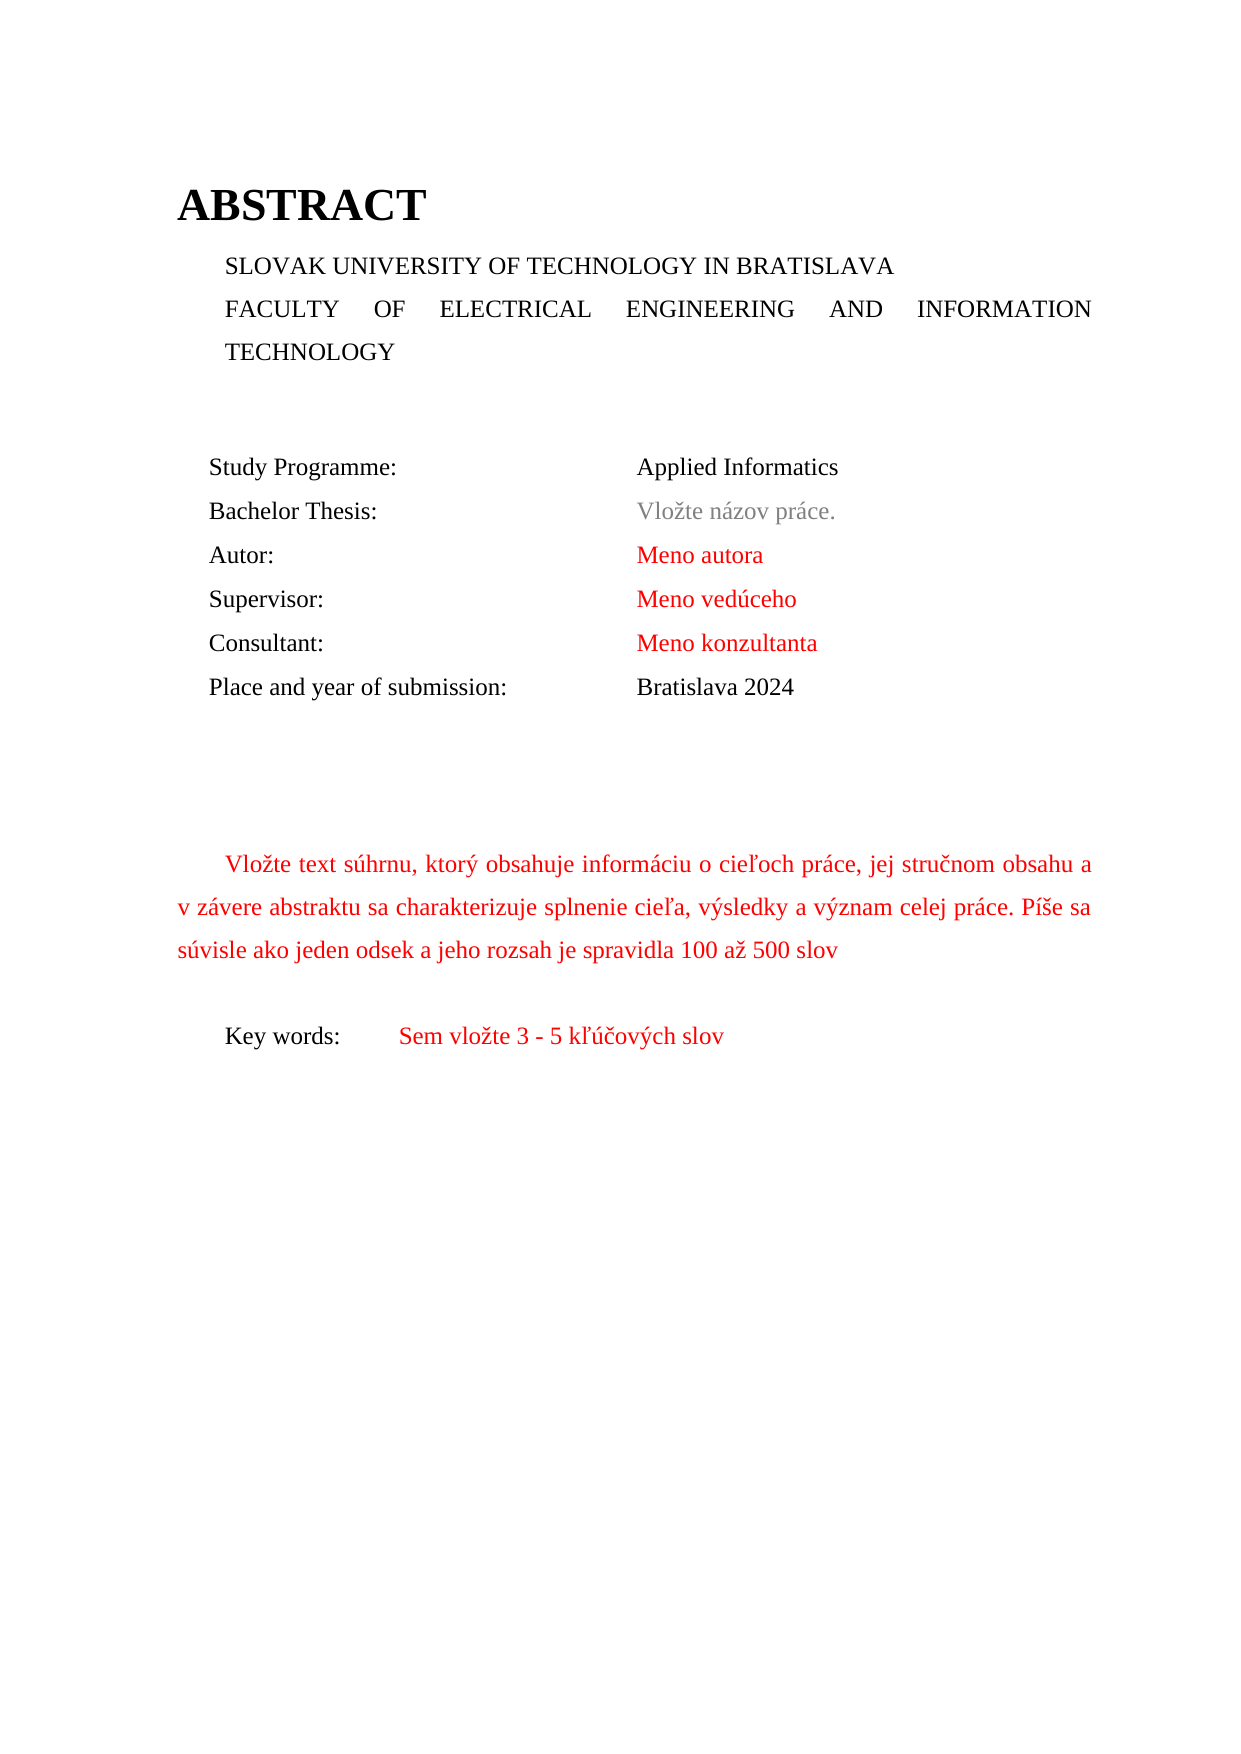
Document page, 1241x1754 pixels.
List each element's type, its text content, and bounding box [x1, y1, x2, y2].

text FACULTY OF ELECTRICAL ENGINEERING AND INFORMATION TECHNOLOGY [224, 294, 1092, 366]
table_cell Bachelor Thesis: [151, 496, 577, 539]
table_cell Supervisor: [151, 584, 577, 627]
table_cell Autor: [151, 540, 577, 583]
table_cell Meno konzultanta [578, 628, 1035, 671]
text Key words: Sem vložte 3 - 5 kľúčových slov [177, 1021, 1092, 1050]
table_cell Meno autora [578, 540, 1035, 583]
table_header Study Programme: [151, 452, 577, 495]
text ABSTRACT [177, 177, 1092, 230]
table_cell Bratislava 2024 [578, 673, 1035, 715]
table_cell Vložte názov práce. [578, 496, 1035, 539]
table_cell Consultant: [151, 628, 577, 671]
table_cell Place and year of submission: [151, 673, 577, 715]
table_header Applied Informatics [578, 452, 1035, 495]
table_cell Meno vedúceho [578, 584, 1035, 627]
text SLOVAK UNIVERSITY OF TECHNOLOGY IN BRATISLAVA [224, 251, 1092, 279]
text Vložte text súhrnu, ktorý obsahuje informáciu o cieľoch práce, jej stručnom obsahu a v závere abstraktu sa charakterizuje splnenie cieľa, výsledky a význam celej práce. Píše sa súvisle ako jeden odsek a jeho rozsah je spravidla 100 až 500 slov [177, 849, 1092, 964]
